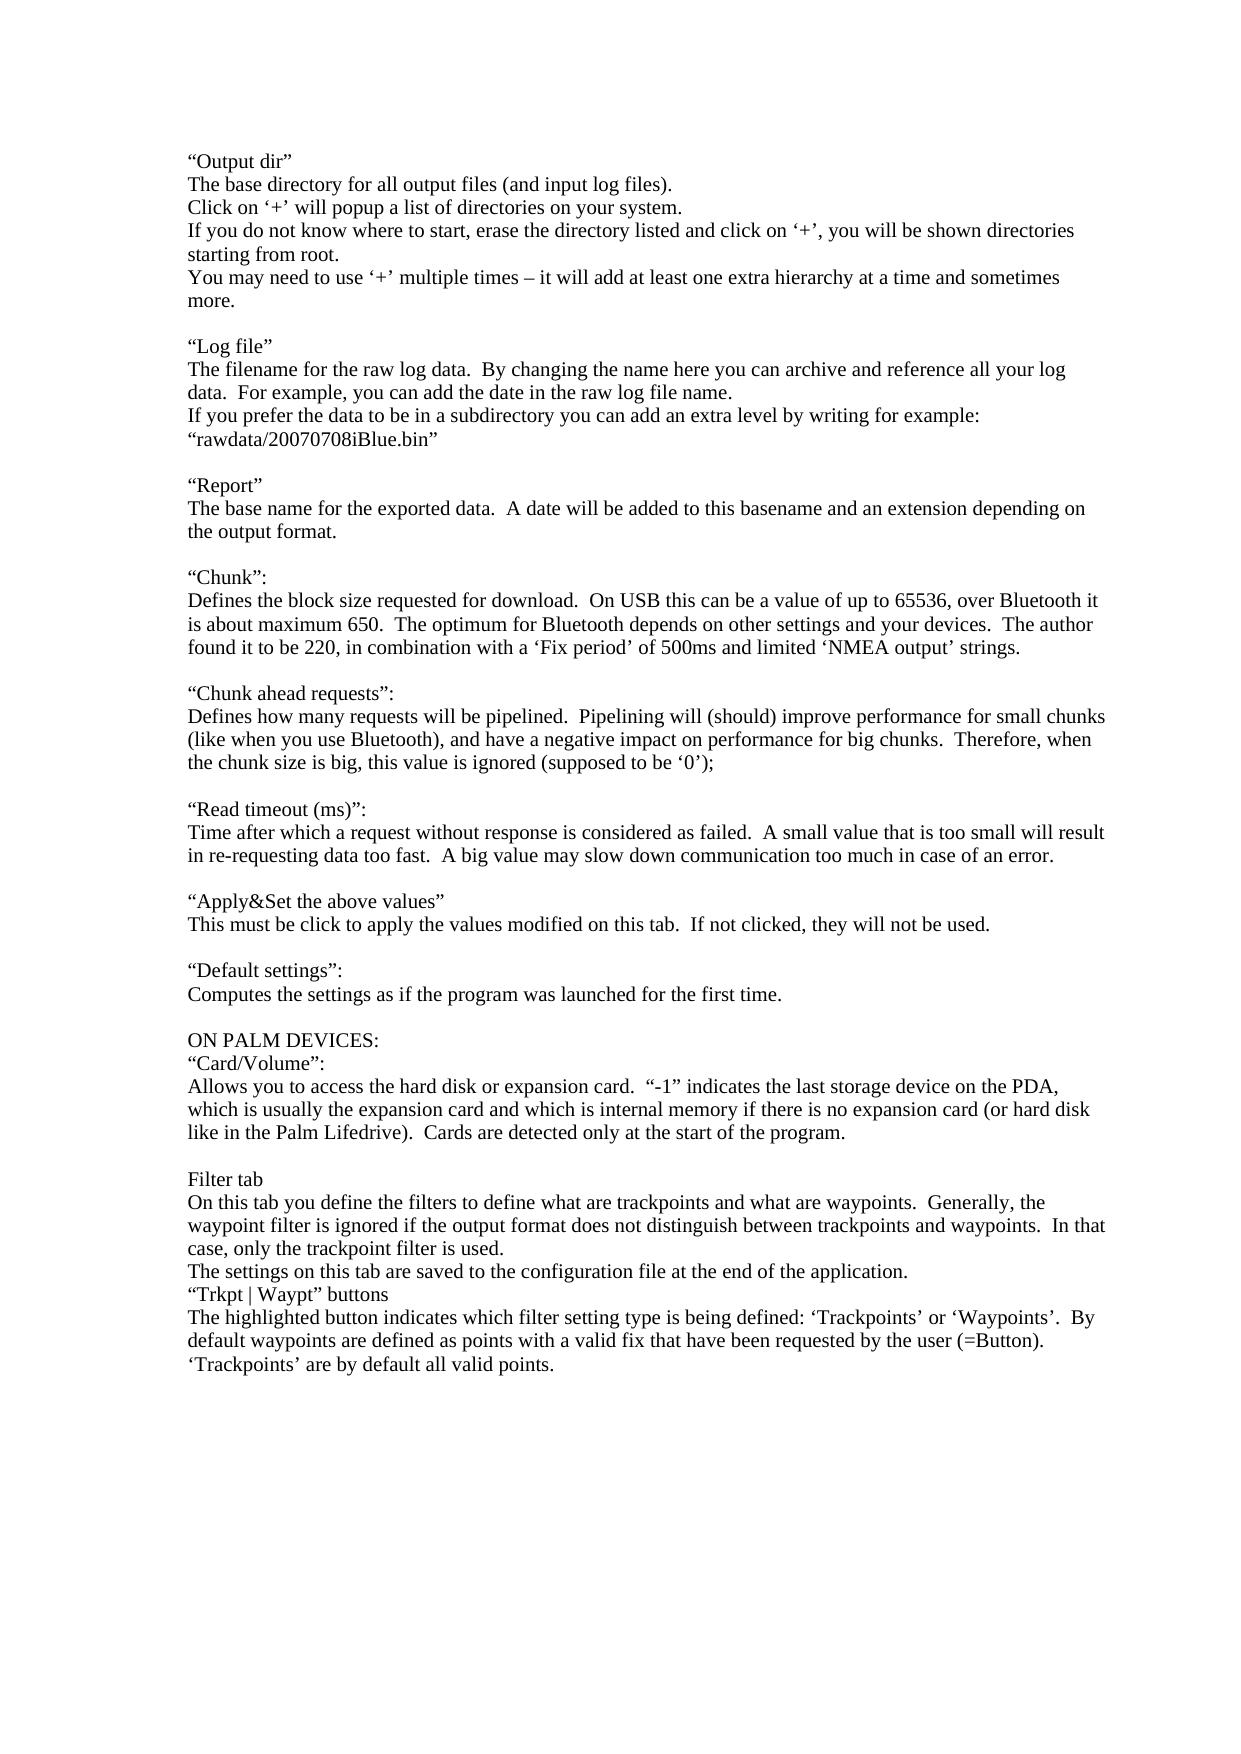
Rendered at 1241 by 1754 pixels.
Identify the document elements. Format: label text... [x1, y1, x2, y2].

text On this tab you define the filters to define what are trackpoints and what are waypoints. Generally, the waypoint filter is ignored if the output format does not distinguish between trackpoints and waypoints. In that case, only the trackpoint filter is used. [187, 1191, 1109, 1260]
text “Chunk ahead requests”: [187, 682, 1109, 705]
text “Read timeout (ms)”: [187, 797, 1109, 821]
text This must be click to apply the values modified on this tab. If not clicked, they will not be used. [187, 913, 1109, 936]
text Click on ‘+’ will popup a list of directories on your system. [187, 196, 1109, 219]
text You may need to use ‘+’ multiple times – it will add at least one extra hierarchy at a time and sometimes more. [187, 266, 1109, 312]
text The highlighted button indicates which filter setting type is being defined: ‘Trackpoints’ or ‘Waypoints’. By default waypoints are defined as points with a valid fix that have been requested by the user (=Button). [187, 1306, 1109, 1352]
text “Output dir” [187, 150, 1109, 173]
text Time after which a request without response is considered as failed. A small value that is too small will result in re-requesting data too fast. A big value may slow down communication too much in case of an error. [187, 821, 1109, 867]
text The base name for the exported data. A date will be added to this basename and an extension depending on the output format. [187, 497, 1109, 543]
text Computes the settings as if the program was launched for the first time. [187, 982, 1109, 1006]
text If you prefer the data to be in a subdirectory you can add an extra level by writing for example: “rawdata/20070708iBlue.bin” [187, 404, 1109, 451]
text “Trkpt | Waypt” buttons [187, 1283, 1109, 1306]
text Defines the block size requested for download. On USB this can be a value of up to 65536, over Bluetooth it is about maximum 650. The optimum for Bluetooth depends on other settings and your devices. The author found it to be 220, in combination with a ‘Fix period’ of 500ms and limited ‘NMEA output’ strings. [187, 589, 1109, 659]
text The base directory for all output files (and input log files). [187, 173, 1109, 196]
text “Log file” [187, 335, 1109, 358]
text “Chunk”: [187, 566, 1109, 589]
text The filename for the raw log data. By changing the name here you can archive and reference all your log data. For example, you can add the date in the raw log file name. [187, 358, 1109, 404]
text “Report” [187, 474, 1109, 497]
text Allows you to access the hard disk or expansion card. “-1” indicates the last storage device on the PDA, which is usually the expansion card and which is internal memory if there is no expansion card (or hard disk like in the Palm Lifedrive). Cards are detected only at the start of the program. [187, 1075, 1109, 1144]
text Defines how many requests will be pipelined. Pipelining will (should) improve performance for small chunks (like when you use Bluetooth), and have a negative impact on performance for big chunks. Therefore, when the chunk size is big, this value is ignored (supposed to be ‘0’); [187, 705, 1109, 774]
text ‘Trackpoints’ are by default all valid points. [187, 1352, 1109, 1376]
text If you do not know where to start, erase the directory listed and click on ‘+’, you will be shown directories starting from root. [187, 219, 1109, 266]
text “Card/Volume”: [187, 1052, 1109, 1075]
text “Default settings”: [187, 959, 1109, 982]
text The settings on this tab are saved to the configuration file at the end of the application. [187, 1260, 1109, 1283]
text Filter tab [187, 1167, 1109, 1191]
text ON PALM DEVICES: [187, 1029, 1109, 1052]
text “Apply&Set the above values” [187, 890, 1109, 913]
